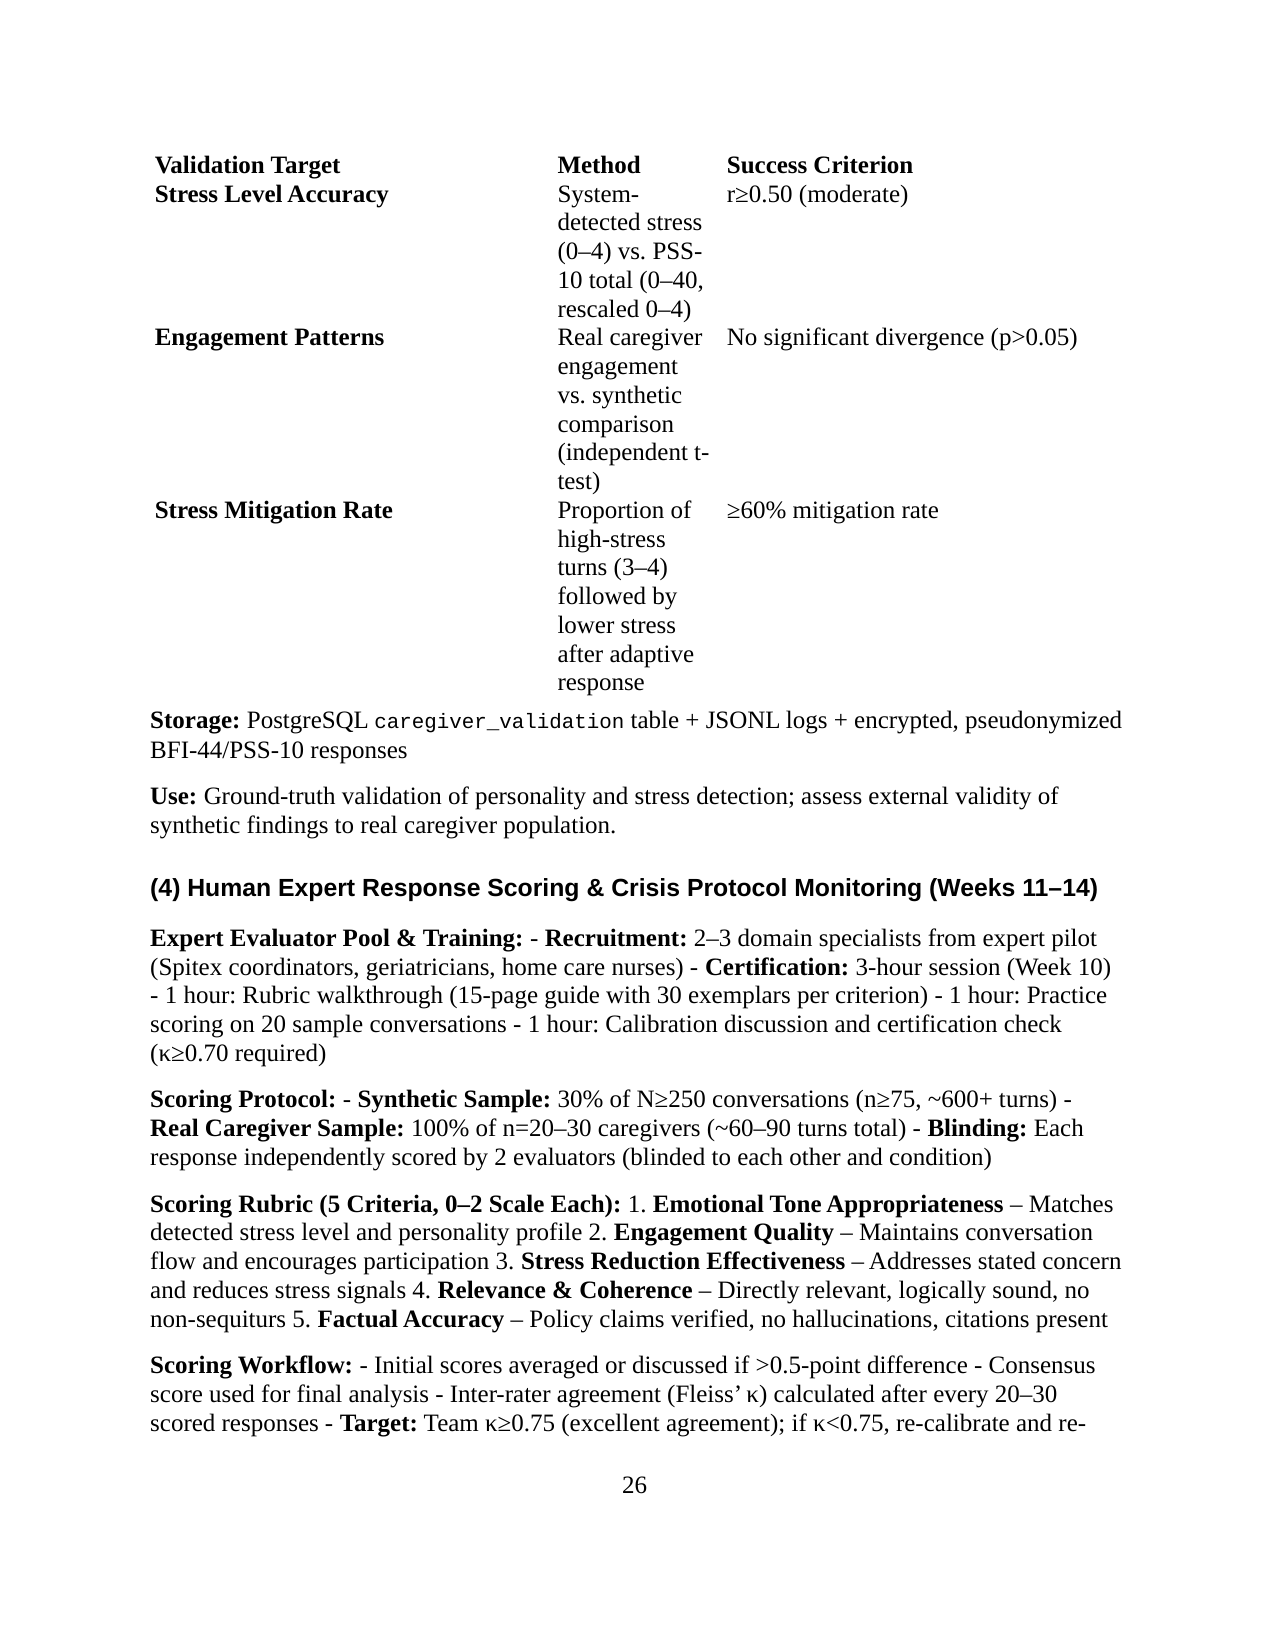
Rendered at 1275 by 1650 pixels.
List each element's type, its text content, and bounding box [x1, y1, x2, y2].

table_cell Proportion of high-stress turns (3–4) followed by lower stress after adaptive response [553, 495, 722, 696]
table_cell Stress Level Accuracy [150, 179, 553, 322]
table_header Validation Target [150, 150, 553, 179]
table_cell ≥60% mitigation rate [722, 495, 1125, 696]
text Expert Evaluator Pool & Training: - Recruitment: 2–3 domain specialists from expert pilot (Spitex coordinators, geriatricians, home care nurses) - Certification: 3-hour session (Week 10) - 1 hour: Rubric walkthrough (15-page guide with 30 exemplars per criterion) - 1 hour: Practice scoring on 20 sample conversations - 1 hour: Calibration discussion and certification check (κ≥0.70 required) [150, 923, 1125, 1067]
table_cell Stress Mitigation Rate [150, 495, 553, 696]
text Scoring Rubric (5 Criteria, 0–2 Scale Each): 1. Emotional Tone Appropriateness – Matches detected stress level and personality profile 2. Engagement Quality – Maintains conversation flow and encourages participation 3. Stress Reduction Effectiveness – Addresses stated concern and reduces stress signals 4. Relevance & Coherence – Directly relevant, logically sound, no non-sequiturs 5. Factual Accuracy – Policy claims verified, no hallucinations, citations present [150, 1189, 1125, 1332]
table_cell System-detected stress (0–4) vs. PSS-10 total (0–40, rescaled 0–4) [553, 179, 722, 322]
table_cell No significant divergence (p>0.05) [722, 323, 1125, 495]
text Scoring Protocol: - Synthetic Sample: 30% of N≥250 conversations (n≥75, ~600+ turns) - Real Caregiver Sample: 100% of n=20–30 caregivers (~60–90 turns total) - Blinding: Each response independently scored by 2 evaluators (blinded to each other and condition) [150, 1084, 1125, 1171]
table_cell r≥0.50 (moderate) [722, 179, 1125, 322]
table_header Success Criterion [722, 150, 1125, 179]
table_cell Engagement Patterns [150, 323, 553, 495]
text Use: Ground-truth validation of personality and stress detection; assess external validity of synthetic findings to real caregiver population. [150, 781, 1125, 839]
subtitle (4) Human Expert Response Scoring & Crisis Protocol Monitoring (Weeks 11–14) [150, 873, 1125, 901]
table_header Method [553, 150, 722, 179]
text Storage: PostgreSQL caregiver_validation table + JSONL logs + encrypted, pseudonymized BFI-44/PSS-10 responses [150, 705, 1125, 763]
text Scoring Workflow: - Initial scores averaged or discussed if >0.5-point difference - Consensus score used for final analysis - Inter-rater agreement (Fleiss’ κ) calculated after every 20–30 scored responses - Target: Team κ≥0.75 (excellent agreement); if κ<0.75, re-calibrate and re- [150, 1350, 1125, 1437]
table_cell Real caregiver engagement vs. synthetic comparison (independent t-test) [553, 323, 722, 495]
